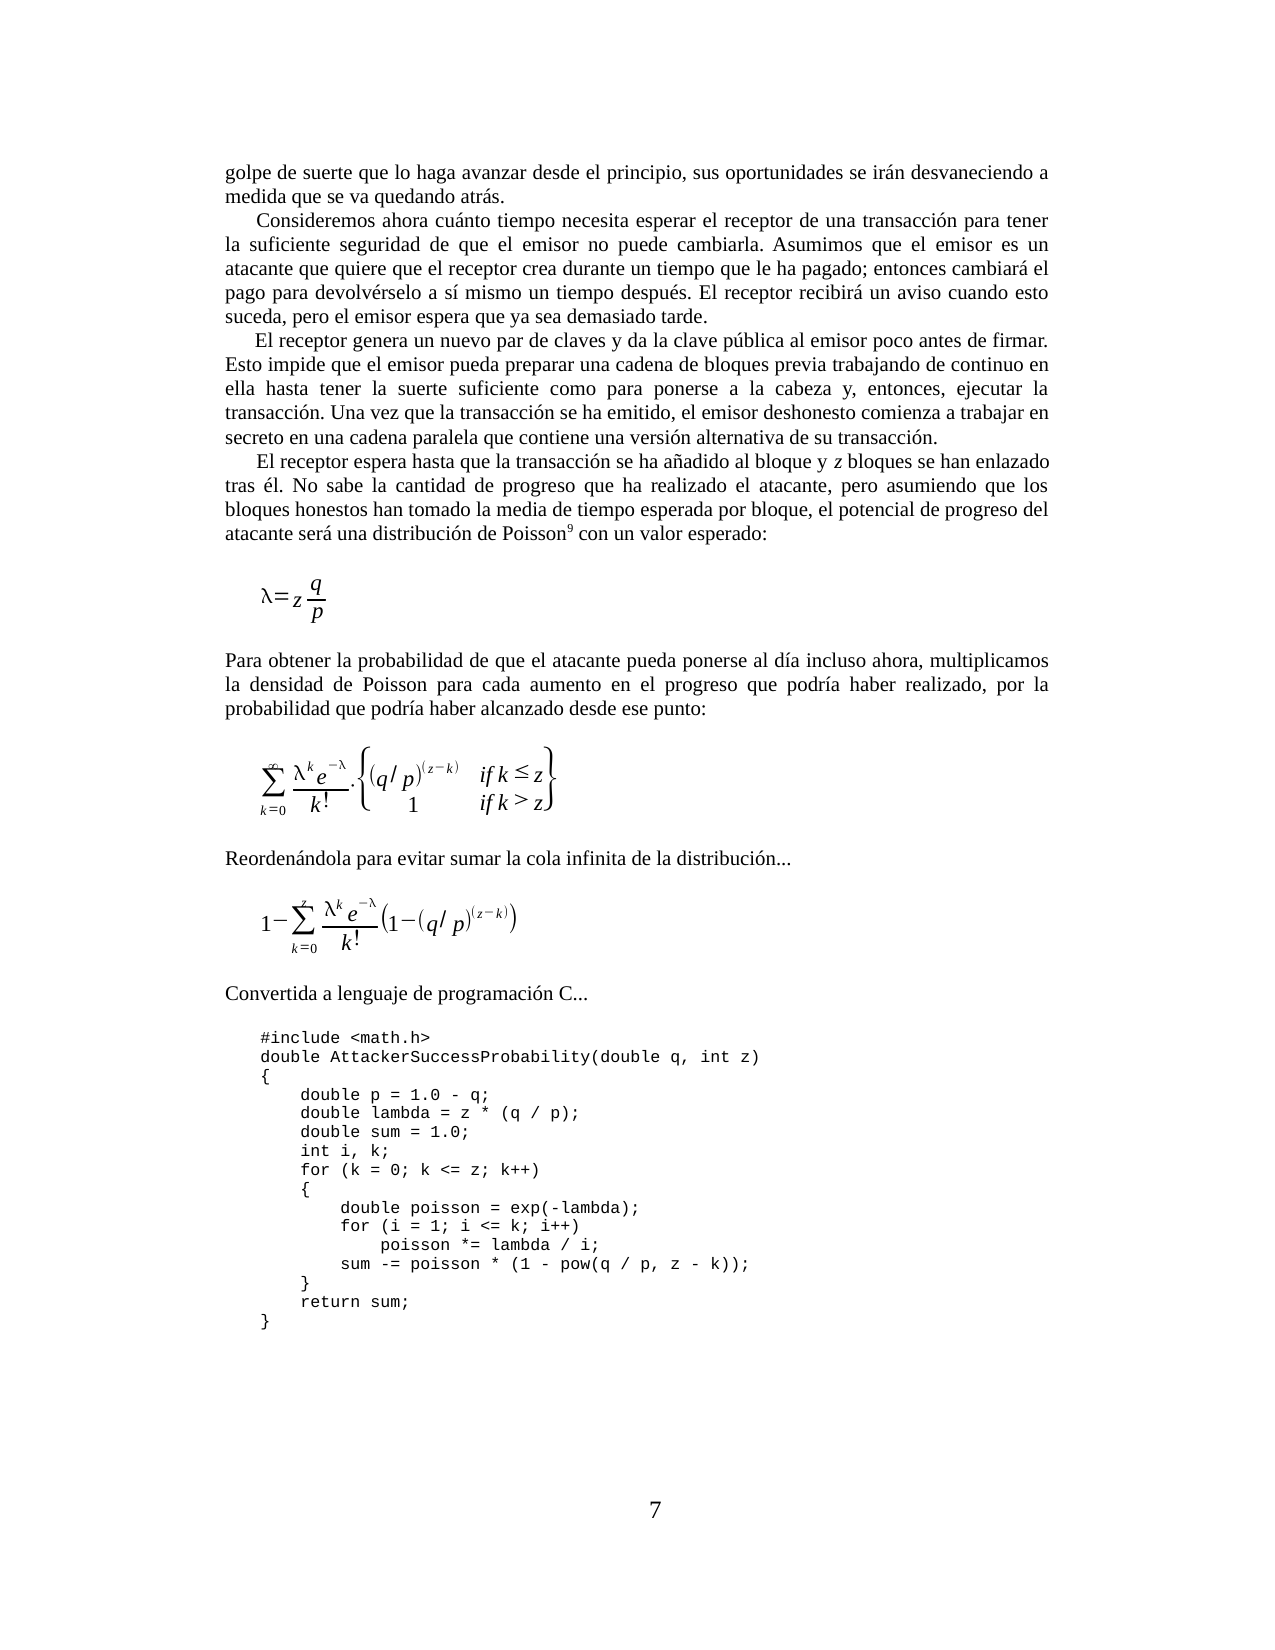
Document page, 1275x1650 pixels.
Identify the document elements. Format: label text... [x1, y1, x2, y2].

text golpe de suerte que lo haga avanzar desde el principio, sus oportunidades se irán desvaneciendo a medida que se va quedando atrás. [225, 160, 1050, 208]
text El receptor espera hasta que la transacción se ha añadido al bloque y z bloques se han enlazado tras él. No sabe la cantidad de progreso que ha realizado el atacante, pero asumiendo que los bloques honestos han tomado la media de tiempo esperada por bloque, el potencial de progreso del atacante será una distribución de Poisson9 con un valor esperado: [225, 449, 1050, 545]
text Para obtener la probabilidad de que el atacante pueda ponerse al día incluso ahora, multiplicamos la densidad de Poisson para cada aumento en el progreso que podría haber realizado, por la probabilidad que podría haber alcanzado desde ese punto: [225, 648, 1050, 720]
text Convertida a lenguaje de programación C... [225, 981, 1050, 1005]
text Reordenándola para evitar sumar la cola infinita de la distribución... [225, 846, 1050, 870]
text El receptor genera un nuevo par de claves y da la clave pública al emisor poco antes de firmar. Esto impide que el emisor pueda preparar una cadena de bloques previa trabajando de continuo en ella hasta tener la suerte suficiente como para ponerse a la cabeza y, entonces, ejecutar la transacción. Una vez que la transacción se ha emitido, el emisor deshonesto comienza a trabajar en secreto en una cadena paralela que contiene una versión alternativa de su transacción. [225, 328, 1050, 449]
text Consideremos ahora cuánto tiempo necesita esperar el receptor de una transacción para tener la suficiente seguridad de que el emisor no puede cambiarla. Asumimos que el emisor es un atacante que quiere que el receptor crea durante un tiempo que le ha pagado; entonces cambiará el pago para devolvérselo a sí mismo un tiempo después. El receptor recibirá un aviso cuando esto suceda, pero el emisor espera que ya sea demasiado tarde. [225, 208, 1050, 328]
